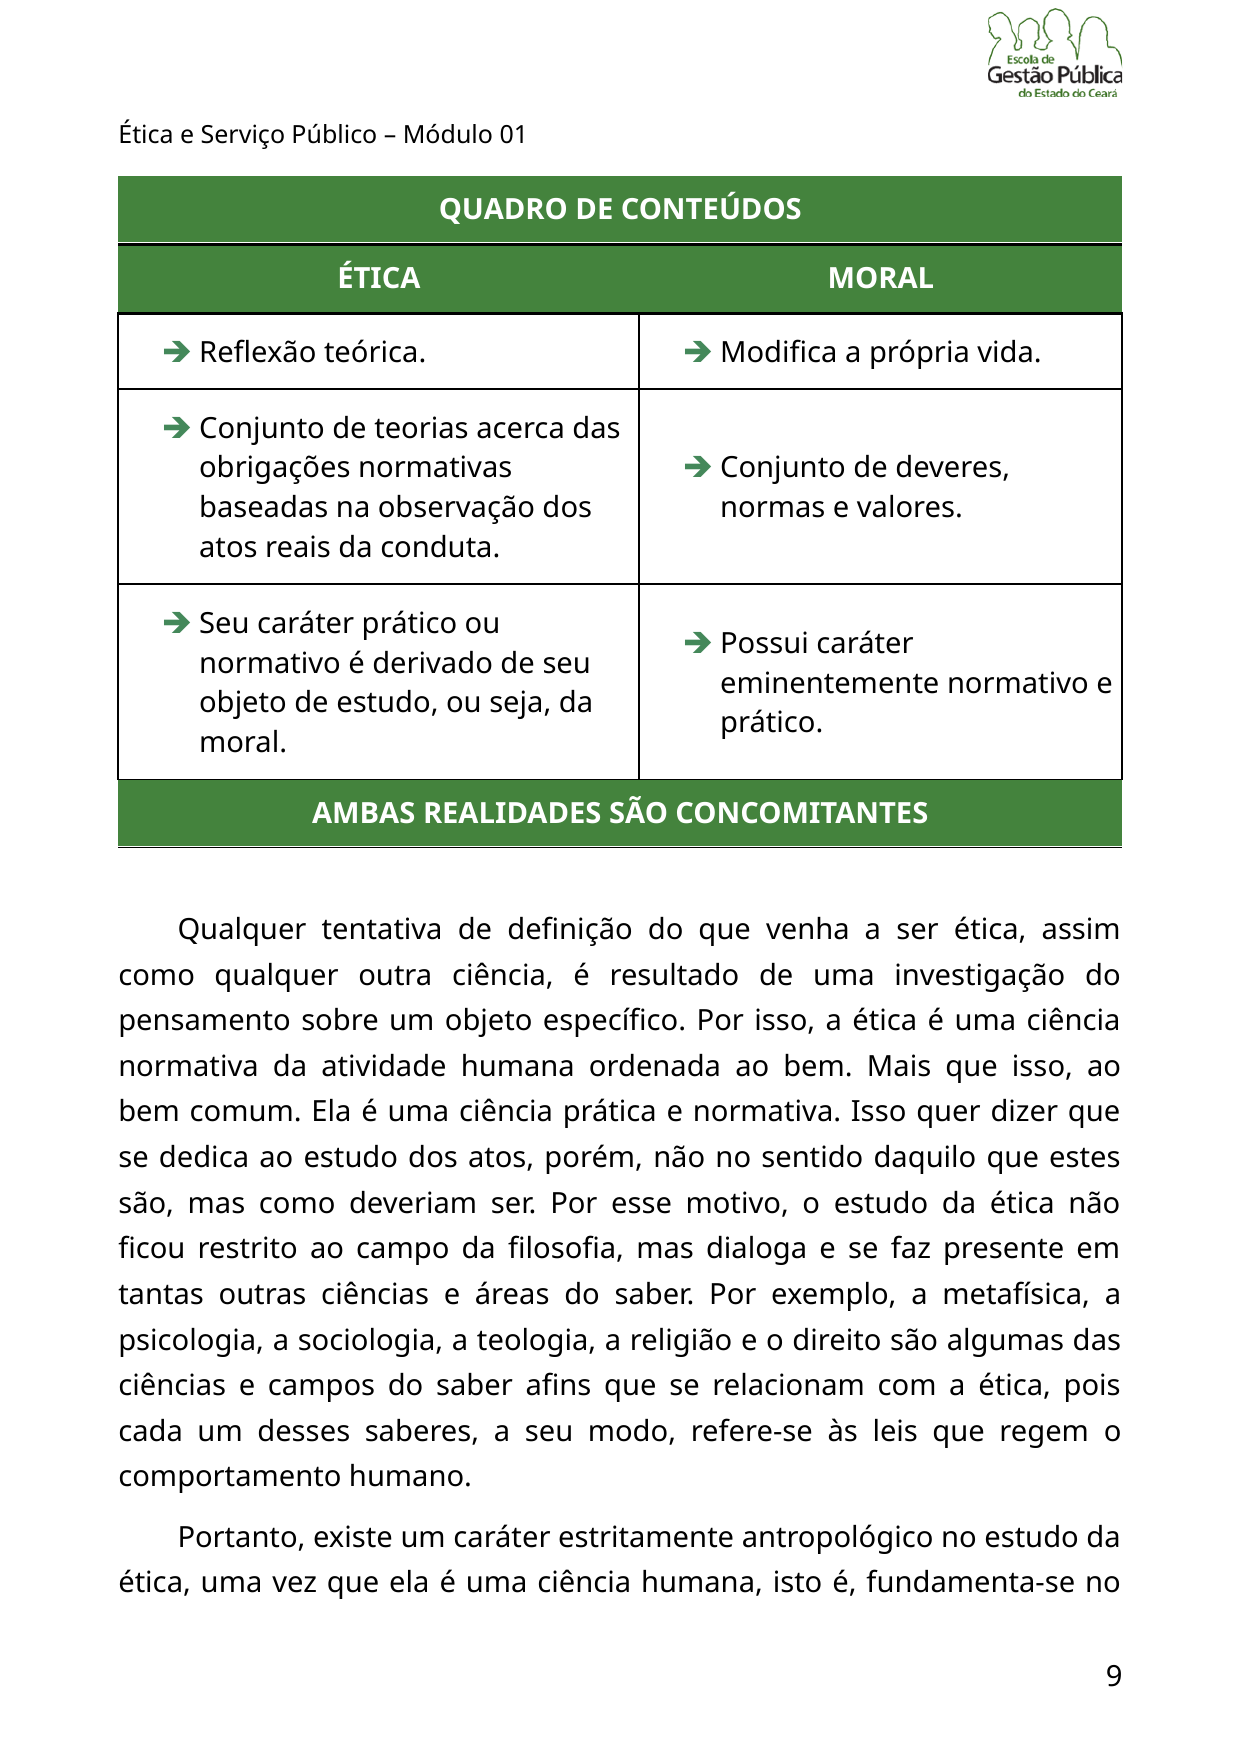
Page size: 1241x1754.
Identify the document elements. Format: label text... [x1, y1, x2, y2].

table_cell MORAL [639, 246, 1122, 312]
text Portanto, existe um caráter estritamente antropológico no estudo da ética, uma vez que ela é uma ciência humana, isto é, fundamenta-se no [118, 1516, 1122, 1601]
table_cell Possui caráter eminentemente normativo e prático. [640, 585, 1121, 779]
table_cell Seu caráter prático ou normativo é derivado de seu objeto de estudo, ou seja, da moral. [119, 585, 638, 779]
table_cell Conjunto de deveres, normas e valores. [640, 390, 1121, 583]
table_cell Reflexão teórica. [119, 315, 638, 388]
table_header QUADRO DE CONTEÚDOS [118, 176, 1122, 242]
table_cell ÉTICA [118, 246, 639, 312]
text Qualquer tentativa de definição do que venha a ser ética, assim como qualquer outra ciência, é resultado de uma investigação do pensamento sobre um objeto específico. Por isso, a ética é uma ciência normativa da atividade humana ordenada ao bem. Mais que isso, ao bem comum. Ela é uma ciência prática e normativa. Isso quer dizer que se dedica ao estudo dos atos, porém, não no sentido daquilo que estes são, mas como deveriam ser. Por esse motivo, o estudo da ética não ficou restrito ao campo da filosofia, mas dialoga e se faz presente em tantas outras ciências e áreas do saber. Por exemplo, a metafísica, a psicologia, a sociologia, a teologia, a religião e o direito são algumas das ciências e campos do saber afins que se relacionam com a ética, pois cada um desses saberes, a seu modo, refere-se às leis que regem o comportamento humano. [118, 908, 1122, 1495]
table_cell AMBAS REALIDADES SÃO CONCOMITANTES [118, 780, 1122, 846]
table_cell Modifica a própria vida. [640, 315, 1121, 388]
picture [118, 8, 1123, 97]
table_cell Conjunto de teorias acerca das obrigações normativas baseadas na observação dos atos reais da conduta. [119, 390, 638, 583]
